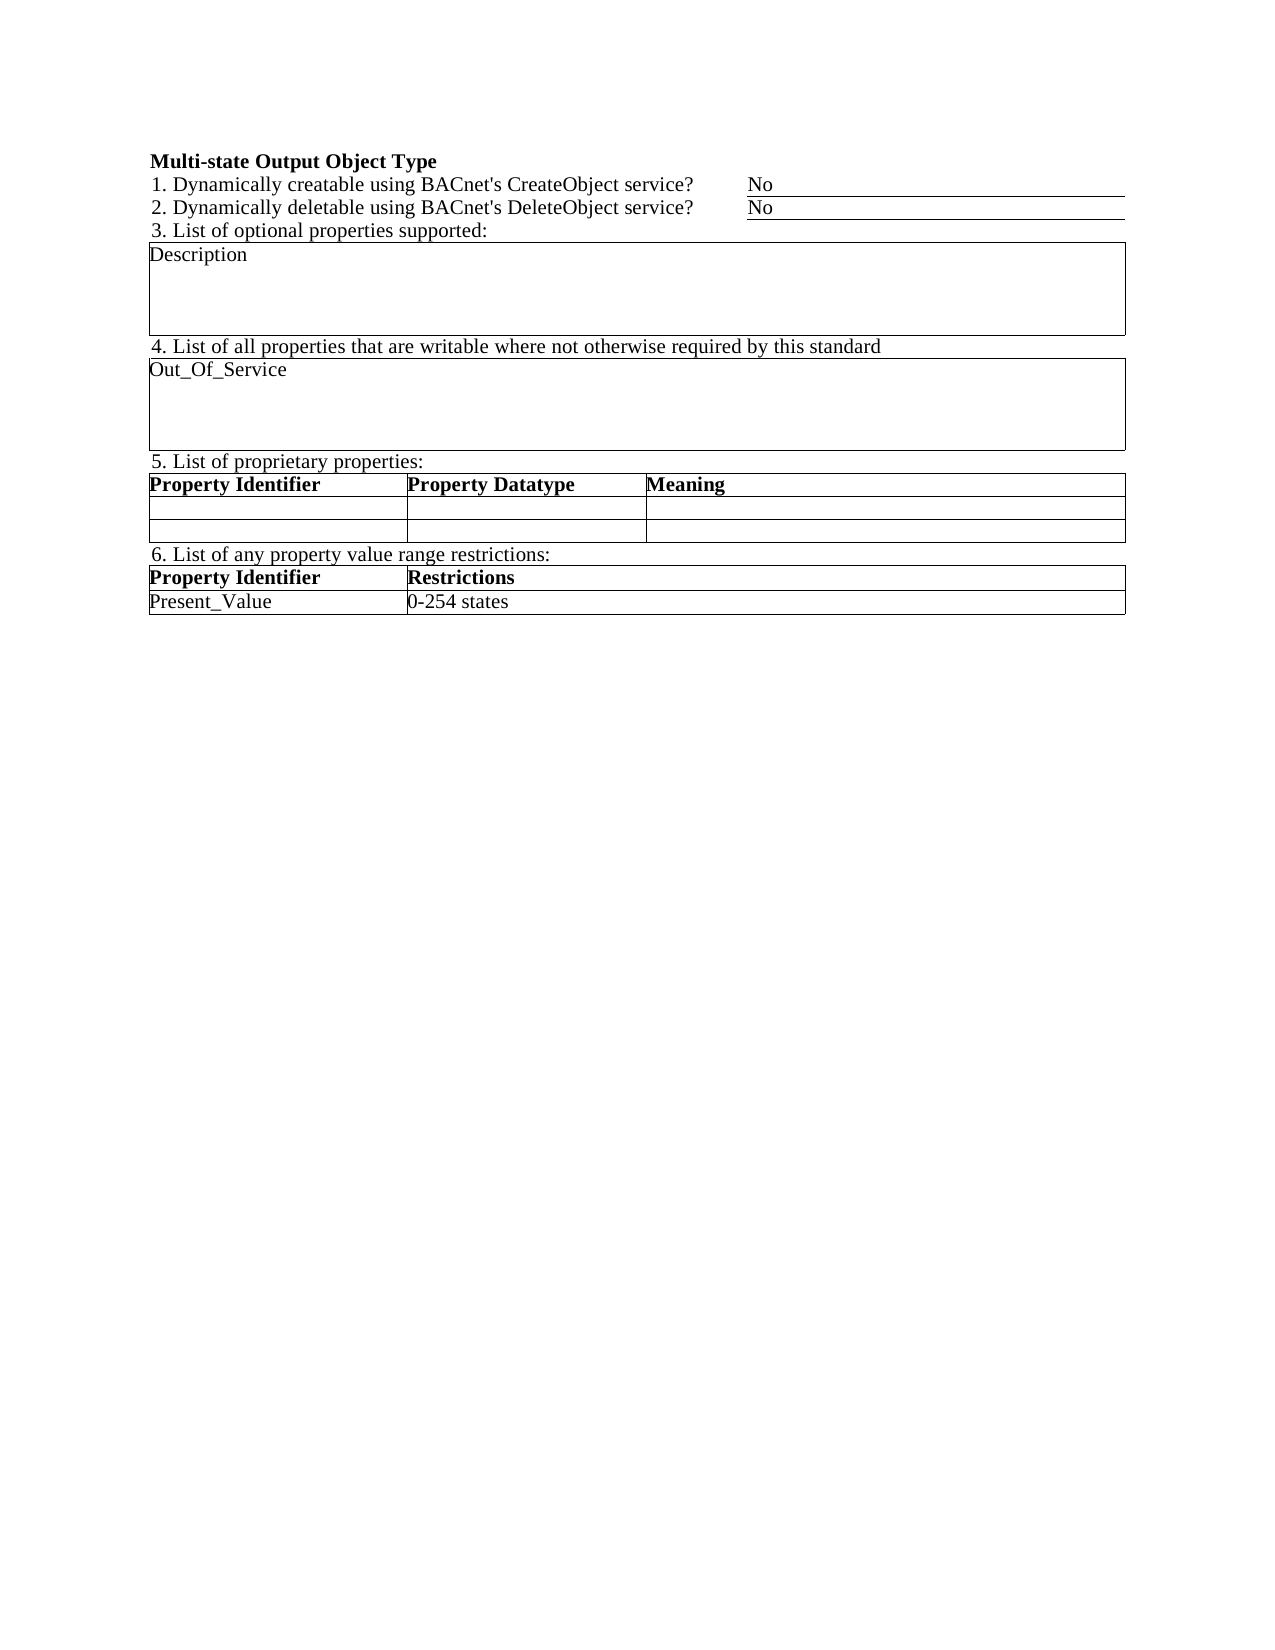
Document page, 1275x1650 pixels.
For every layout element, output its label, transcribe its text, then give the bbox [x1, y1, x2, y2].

table_cell Property Identifier [150, 566, 407, 590]
table_cell Property Datatype [408, 474, 646, 496]
table_cell Meaning [647, 474, 1125, 496]
table_cell 3. List of optional properties supported: [151, 219, 1125, 242]
table_cell Restrictions [408, 566, 1125, 590]
table_cell Description [150, 243, 1125, 334]
table_cell [647, 520, 1125, 542]
table_cell [408, 497, 646, 519]
table_header 1. Dynamically creatable using BACnet's CreateObject service? [151, 173, 747, 196]
table_cell [408, 520, 646, 542]
table_cell [150, 520, 407, 542]
table_cell Present_Value [150, 591, 407, 614]
text Multi-state Output Object Type [150, 150, 1125, 173]
table_cell [150, 497, 407, 519]
table_cell 0-254 states [408, 591, 1125, 614]
table_cell Property Identifier [150, 474, 407, 496]
table_cell No [747, 197, 1125, 219]
table_header No [747, 173, 1125, 196]
table_cell 2. Dynamically deletable using BACnet's DeleteObject service? [151, 196, 747, 219]
table_cell Out_Of_Service [150, 358, 1125, 450]
table_cell 4. List of all properties that are writable where not otherwise required by this standard [151, 336, 1125, 358]
table_cell 5. List of proprietary properties: [151, 451, 1125, 473]
table_cell 6. List of any property value range restrictions: [151, 543, 1125, 565]
table_cell [647, 497, 1125, 519]
